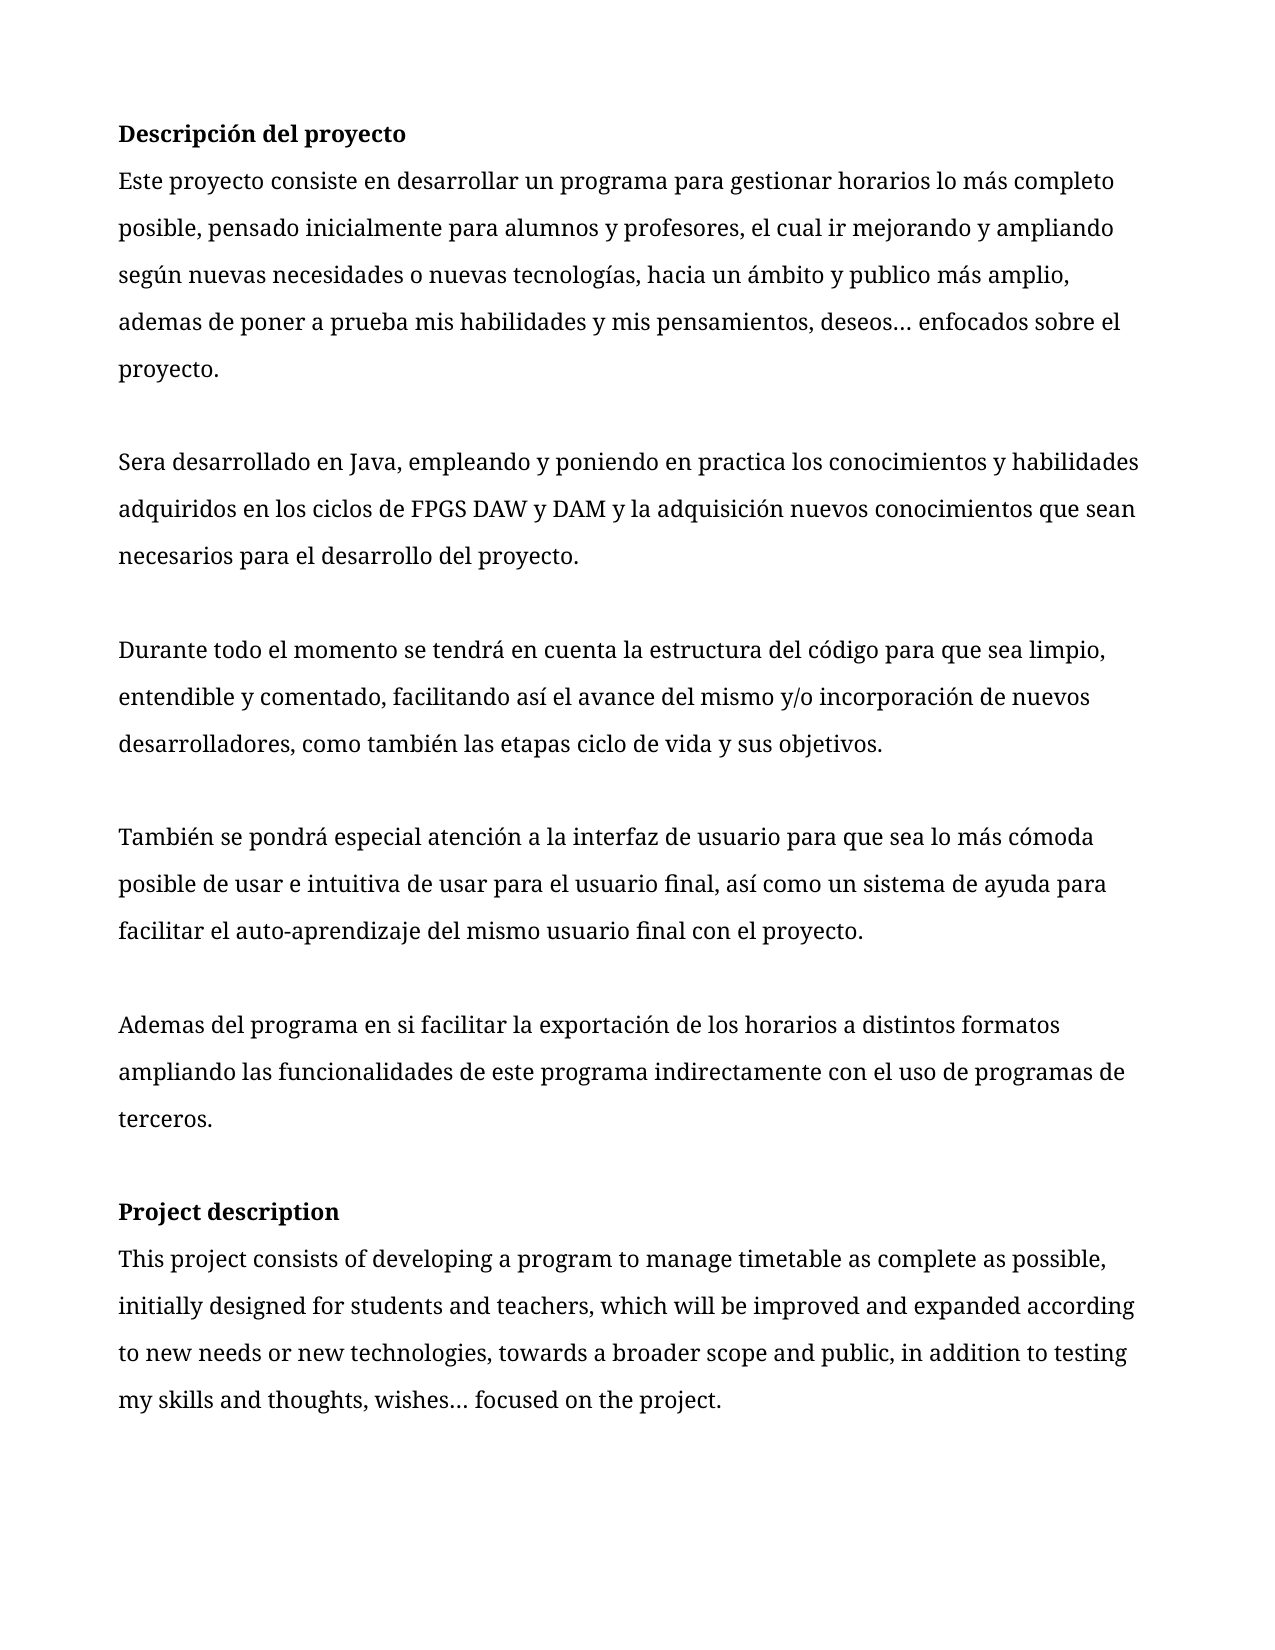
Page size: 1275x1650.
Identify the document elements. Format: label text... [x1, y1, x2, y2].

text This project consists of developing a program to manage timetable as complete as possible, initially designed for students and teachers, which will be improved and expanded according to new needs or new technologies, towards a broader scope and public, in addition to testing my skills and thoughts, wishes… focused on the project. [118, 1243, 1157, 1415]
text Este proyecto consiste en desarrollar un programa para gestionar horarios lo más completo posible, pensado inicialmente para alumnos y profesores, el cual ir mejorando y ampliando según nuevas necesidades o nuevas tecnologías, hacia un ámbito y publico más amplio, ademas de poner a prueba mis habilidades y mis pensamientos, deseos… enfocados sobre el proyecto. [118, 165, 1157, 384]
text Sera desarrollado en Java, empleando y poniendo en practica los conocimientos y habilidades adquiridos en los ciclos de FPGS DAW y DAM y la adquisición nuevos conocimientos que sean necesarios para el desarrollo del proyecto. [118, 446, 1157, 571]
text Durante todo el momento se tendrá en cuenta la estructura del código para que sea limpio, entendible y comentado, facilitando así el avance del mismo y/o incorporación de nuevos desarrolladores, como también las etapas ciclo de vida y sus objetivos. [118, 634, 1157, 759]
text Descripción del proyecto [118, 118, 1157, 149]
text Project description [118, 1196, 1157, 1227]
text Ademas del programa en si facilitar la exportación de los horarios a distintos formatos ampliando las funcionalidades de este programa indirectamente con el uso de programas de terceros. [118, 1009, 1157, 1134]
text También se pondrá especial atención a la interfaz de usuario para que sea lo más cómoda posible de usar e intuitiva de usar para el usuario final, así como un sistema de ayuda para facilitar el auto-aprendizaje del mismo usuario final con el proyecto. [118, 821, 1157, 946]
